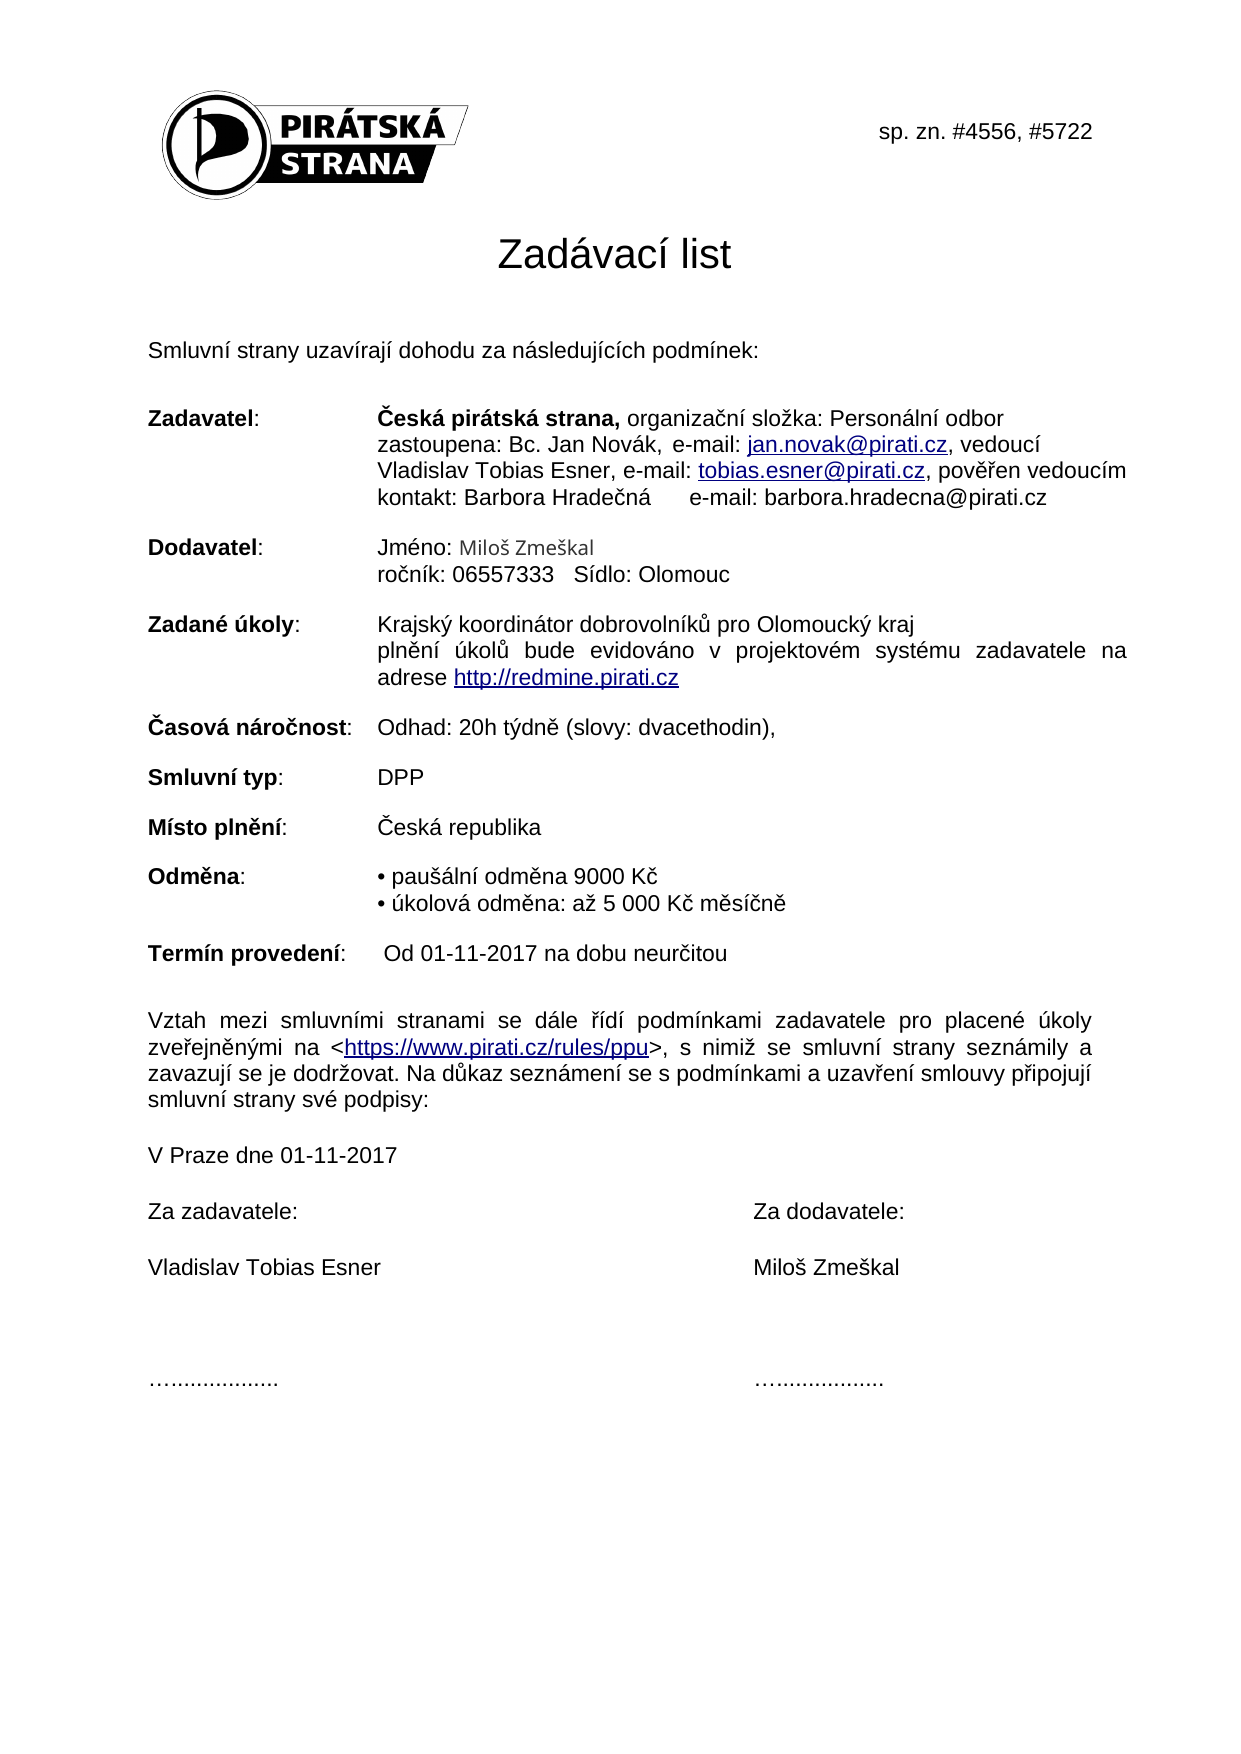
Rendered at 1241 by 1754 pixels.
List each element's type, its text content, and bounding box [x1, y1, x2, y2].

table_cell Termín provedení: [148, 928, 377, 978]
table_cell Místo plnění: [148, 802, 377, 852]
subtitle Zadávací list [148, 230, 1093, 278]
text Vztah mezi smluvními stranami se dále řídí podmínkami zadavatele pro placené úkoly zveřejněnými na <https://www.pirati.cz/rules/ppu>, s nimiž se smluvní strany seznámily a zavazují se je dodržovat. Na důkaz seznámení se s podmínkami a uzavření smlouvy připojují smluvní strany své podpisy: [148, 1007, 1093, 1113]
text Vladislav Tobias Esner Miloš Zmeškal [148, 1254, 1093, 1280]
table_cell Od 01-11-2017 na dobu neurčitou [377, 928, 1127, 978]
table_cell Česká republika [377, 802, 1127, 852]
text Za zadavatele: Za dodavatele: [148, 1198, 1093, 1224]
table_cell Odhad: 20h týdně (slovy: dvacethodin), [377, 702, 1127, 752]
text …................. …................. [148, 1365, 1093, 1392]
text Smluvní strany uzavírají dohodu za následujících podmínek: [148, 337, 1093, 363]
table_cell Krajský koordinátor dobrovolníků pro Olomoucký kraj plnění úkolů bude evidováno v projektovém systému zadavatele na adrese http://redmine.pirati.cz [377, 599, 1127, 702]
table_cell Odměna: [148, 852, 377, 928]
text sp. zn. #4556, #5722 [483, 118, 1093, 144]
text V Praze dne 01-11-2017 [148, 1142, 1093, 1168]
table_cell Smluvní typ: [148, 752, 377, 802]
table_header Česká pirátská strana, organizační složka: Personální odbor zastoupena: Bc. Jan Novák, e-mail: jan.novak@pirati.cz, vedoucí Vladislav Tobias Esner, e-mail: tobias.esner@pirati.cz, pověřen vedoucím kontakt: Barbora Hradečná e-mail: barbora.hradecna@pirati.cz [377, 393, 1127, 522]
picture [147, 75, 483, 214]
table_cell • paušální odměna 9000 Kč • úkolová odměna: až 5 000 Kč měsíčně [377, 852, 1127, 928]
table_cell Časová náročnost: [148, 702, 377, 752]
table_cell Zadané úkoly: [148, 599, 377, 702]
table_cell Jméno: Miloš Zmeškal ročník: 06557333 Sídlo: Olomouc [377, 522, 1127, 599]
table_cell Dodavatel: [148, 522, 377, 599]
table_cell DPP [377, 752, 1127, 802]
table_header Zadavatel: [148, 393, 377, 522]
